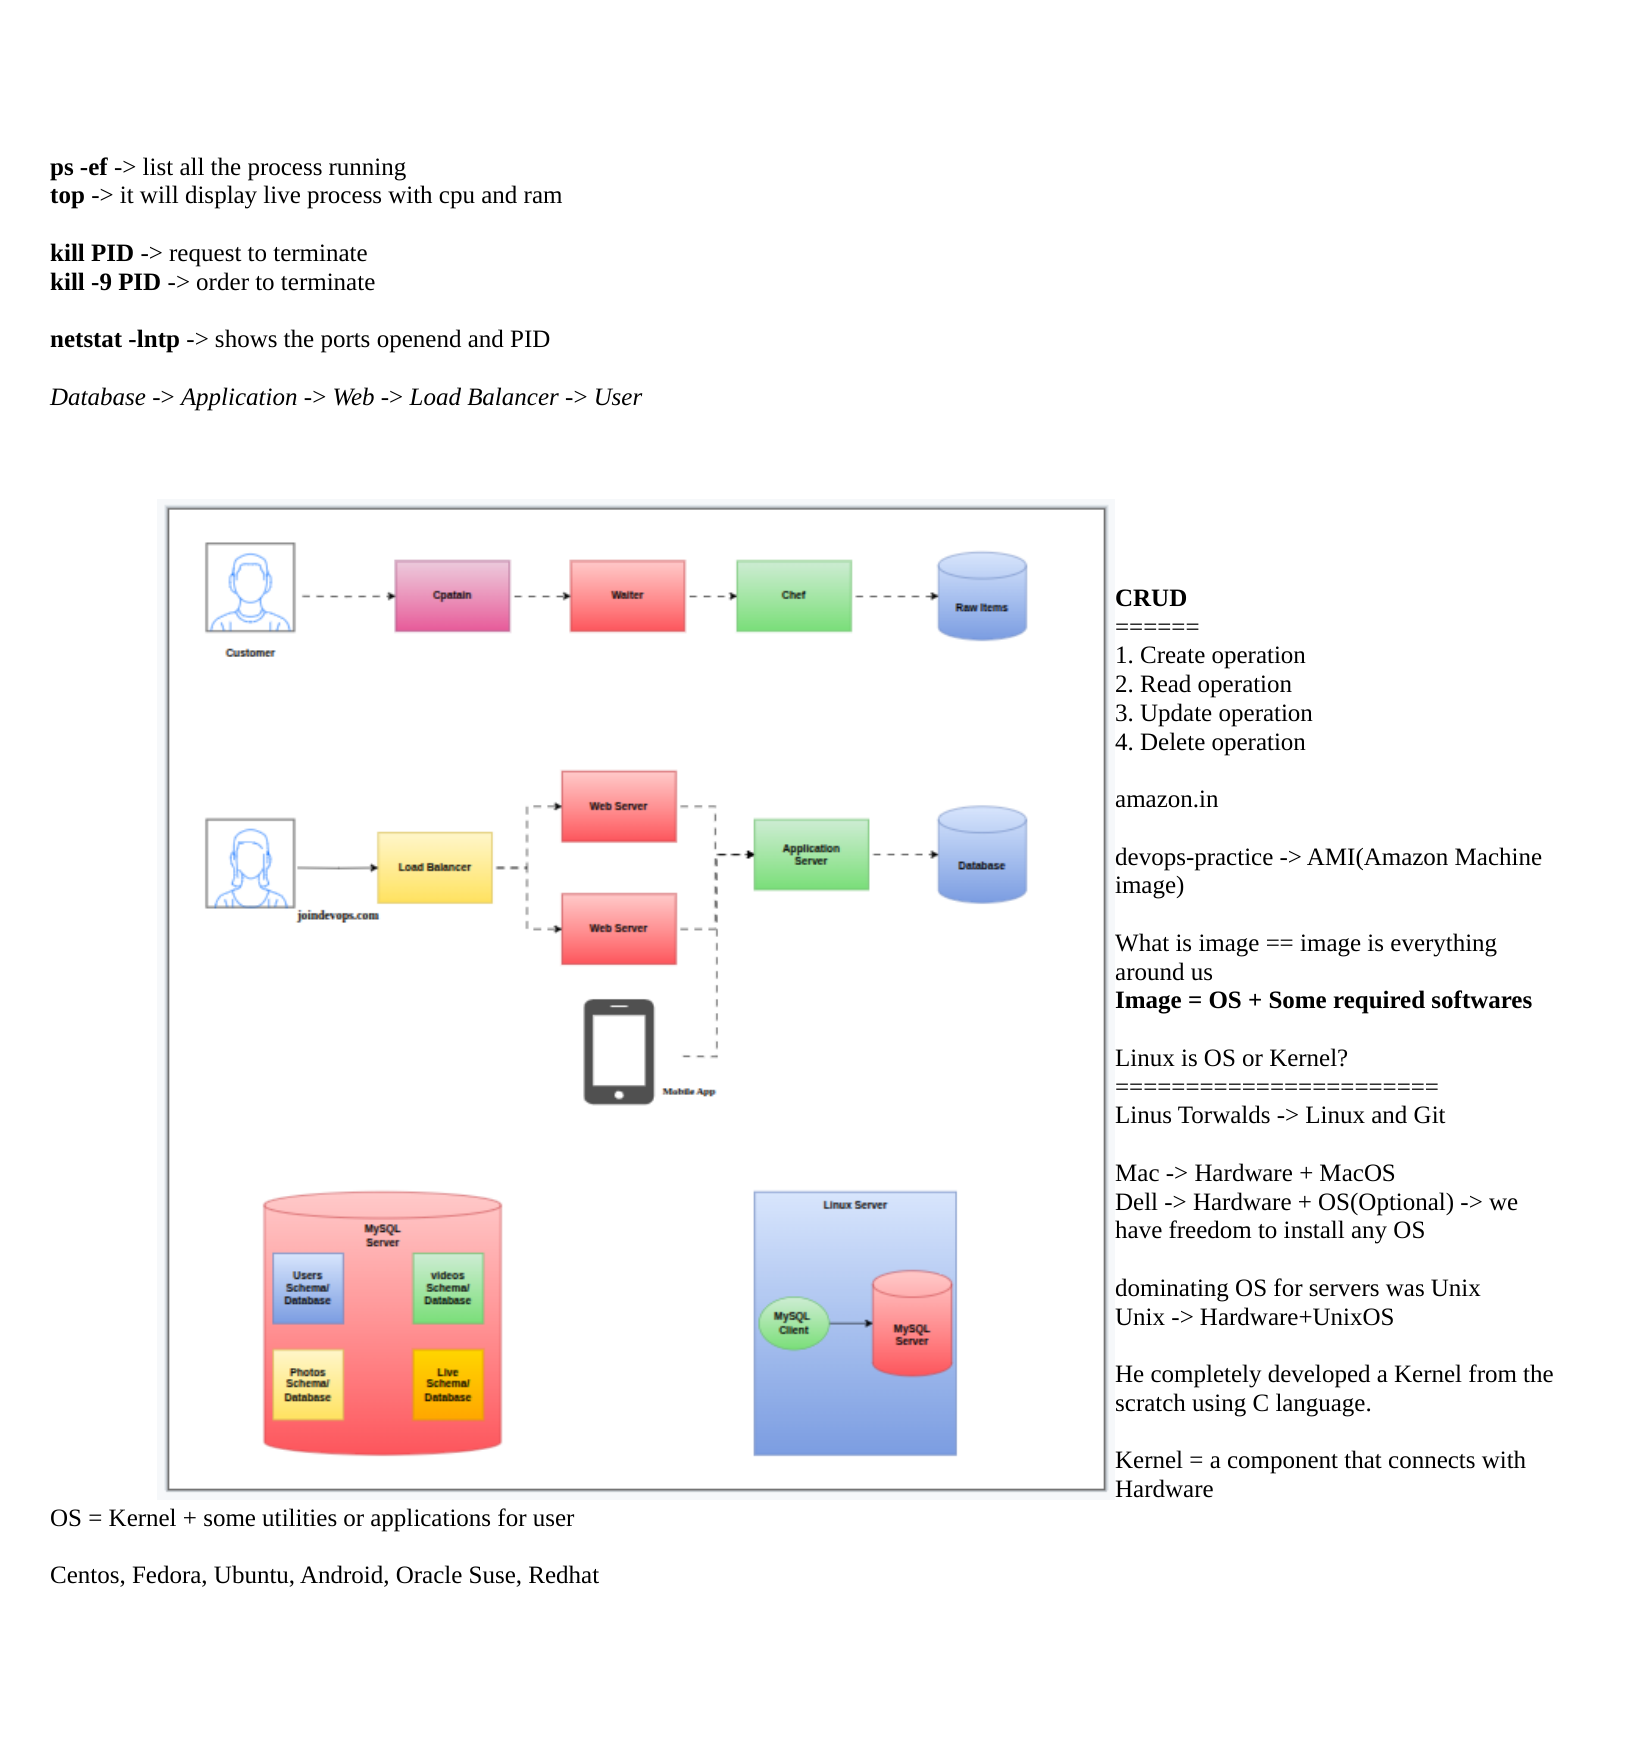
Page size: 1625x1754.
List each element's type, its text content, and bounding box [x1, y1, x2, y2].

text Centos, Fedora, Ubuntu, Android, Oracle Suse, Redhat [50, 1560, 1562, 1589]
text ======================= [1115, 1072, 1562, 1100]
text [50, 612, 157, 640]
text kill -9 PID -> order to terminate [50, 267, 1562, 295]
picture [157, 499, 1115, 1500]
text [50, 1043, 157, 1072]
text [50, 583, 157, 612]
text top -> it will display live process with cpu and ram [50, 180, 1562, 209]
text [50, 669, 157, 698]
text [50, 1187, 157, 1244]
text ps -ef -> list all the process running [50, 152, 1562, 180]
text Kernel = a component that connects with Hardware [50, 1445, 1562, 1503]
text devops-practice -> AMI(Amazon Machine image) [1115, 842, 1562, 899]
text [50, 727, 157, 755]
text [50, 1158, 157, 1187]
text [50, 842, 157, 899]
text [50, 928, 157, 985]
text 4. Delete operation [1115, 727, 1562, 755]
text dominating OS for servers was Unix [1115, 1273, 1562, 1302]
text Linus Torwalds -> Linux and Git [1115, 1100, 1562, 1129]
text He completely developed a Kernel from the scratch using C language. [1115, 1359, 1562, 1417]
text What is image == image is everything around us [1115, 928, 1562, 985]
text amazon.in [1115, 784, 1562, 813]
text Dell -> Hardware + OS(Optional) -> we have freedom to install any OS [1115, 1187, 1562, 1244]
text [50, 640, 157, 669]
text Image = OS + Some required softwares [1115, 985, 1562, 1014]
text ====== [1115, 612, 1562, 640]
text [50, 784, 157, 813]
text [50, 1359, 157, 1417]
text OS = Kernel + some utilities or applications for user [50, 1503, 1562, 1532]
text [50, 1100, 157, 1129]
text [50, 698, 157, 727]
text 1. Create operation [1115, 640, 1562, 669]
text CRUD [1115, 583, 1562, 612]
text 3. Update operation [1115, 698, 1562, 727]
text [50, 1273, 157, 1302]
text Linux is OS or Kernel? [1115, 1043, 1562, 1072]
text Mac -> Hardware + MacOS [1115, 1158, 1562, 1187]
text 2. Read operation [1115, 669, 1562, 698]
text [50, 985, 157, 1014]
text Database -> Application -> Web -> Load Balancer -> User [50, 382, 1562, 410]
text netstat -lntp -> shows the ports openend and PID [50, 324, 1562, 353]
text [50, 1302, 157, 1330]
text Unix -> Hardware+UnixOS [1115, 1302, 1562, 1330]
text kill PID -> request to terminate [50, 238, 1562, 267]
text [50, 1072, 157, 1100]
